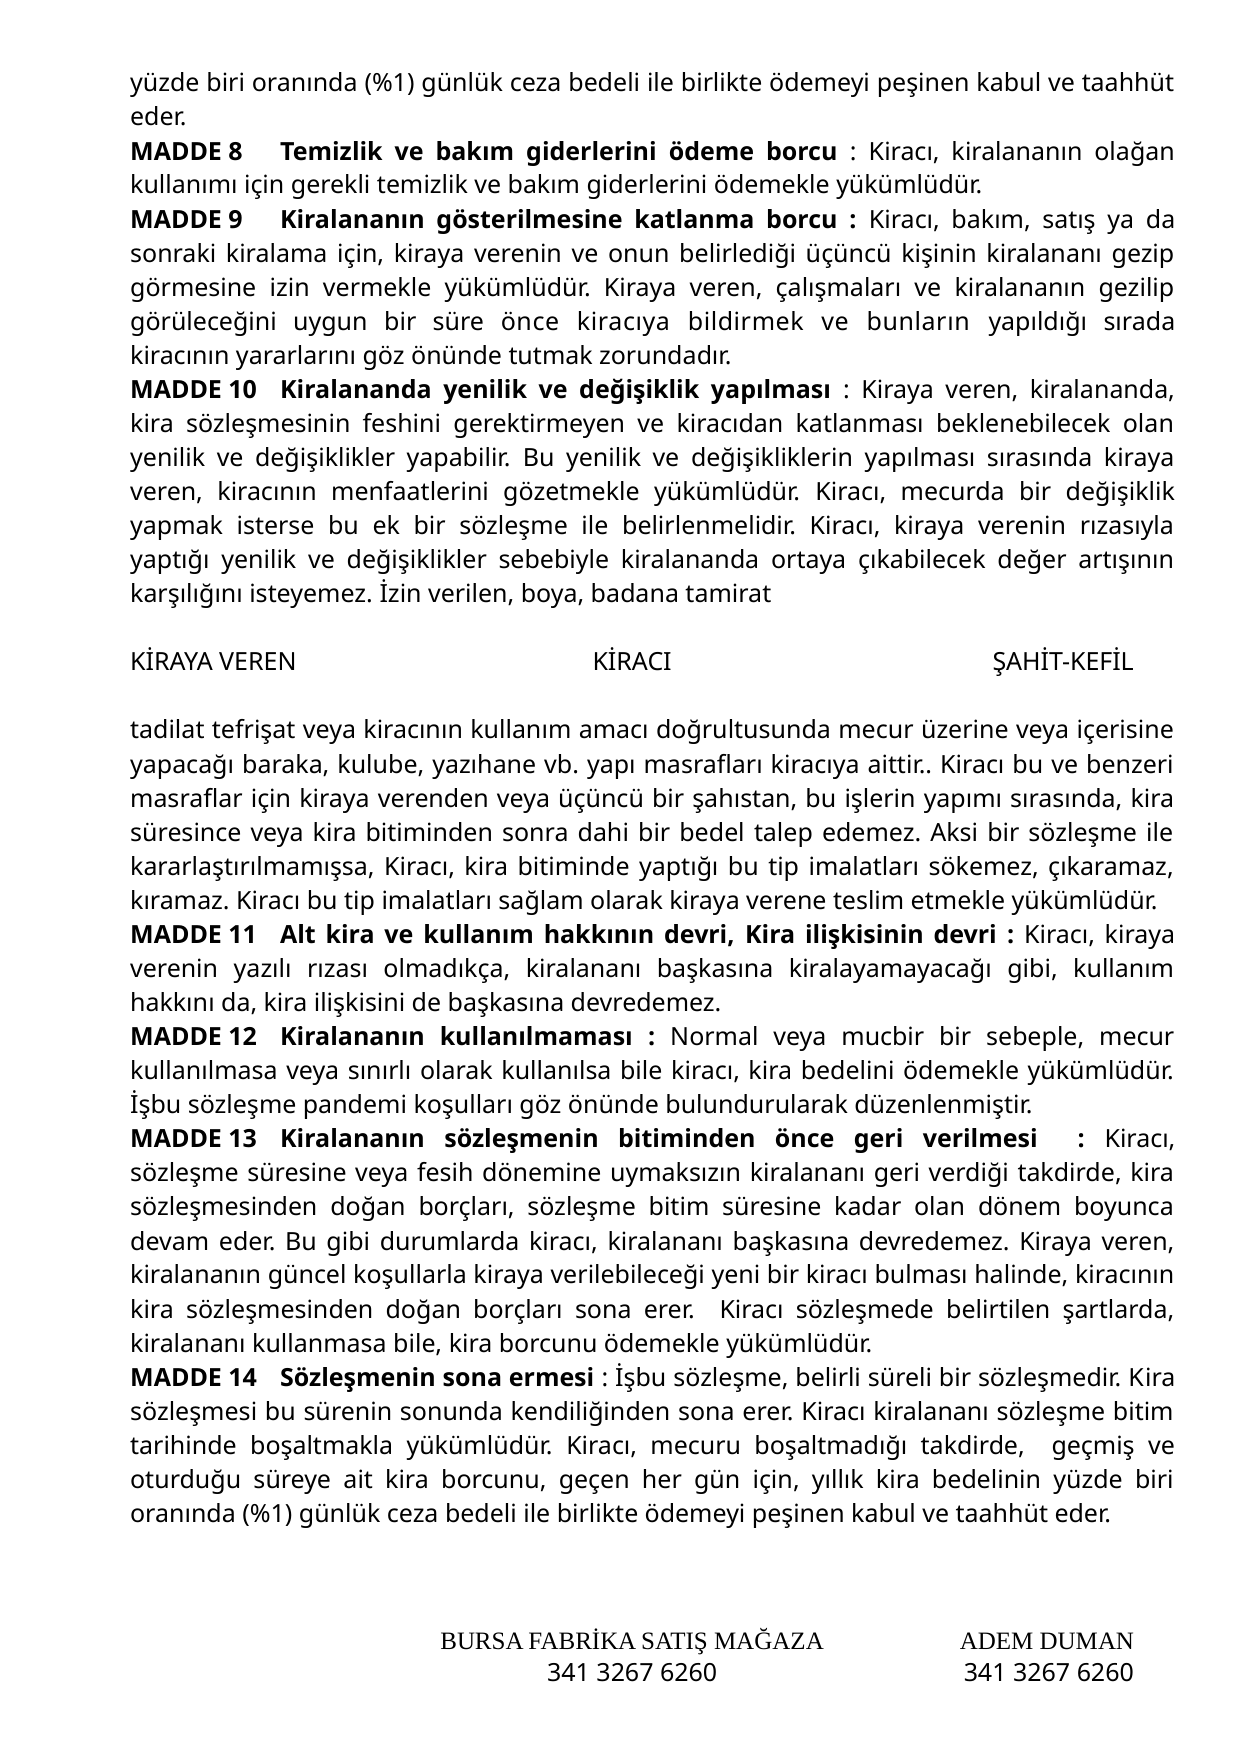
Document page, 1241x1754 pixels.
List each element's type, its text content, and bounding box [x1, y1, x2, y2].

text MADDE 13 Kiralananın sözleşmenin bitiminden önce geri verilmesi : Kiracı, sözleşme süresine veya fesih dönemine uymaksızın kiralananı geri verdiği takdirde, kira sözleşmesinden doğan borçları, sözleşme bitim süresine kadar olan dönem boyunca devam eder. Bu gibi durumlarda kiracı, kiralananı başkasına devredemez. Kiraya veren, kiralananın güncel koşullarla kiraya verilebileceği yeni bir kiracı bulması halinde, kiracının kira sözleşmesinden doğan borçları sona erer. Kiracı sözleşmede belirtilen şartlarda, kiralananı kullanmasa bile, kira borcunu ödemekle yükümlüdür. [130, 1121, 1175, 1359]
text MADDE 9 Kiralananın gösterilmesine katlanma borcu : Kiracı, bakım, satış ya da sonraki kiralama için, kiraya verenin ve onun belirlediği üçüncü kişinin kiralananı gezip görmesine izin vermekle yükümlüdür. Kiraya veren, çalışmaları ve kiralananın gezilip görüleceğini uygun bir süre önce kiracıya bildirmek ve bunların yapıldığı sırada kiracının yararlarını göz önünde tutmak zorundadır. [130, 201, 1175, 372]
text KİRAYA VEREN KİRACI ŞAHİT-KEFİL [130, 644, 1175, 678]
text MADDE 12 Kiralananın kullanılmaması : Normal veya mucbir bir sebeple, mecur kullanılmasa veya sınırlı olarak kullanılsa bile kiracı, kira bedelini ödemekle yükümlüdür. İşbu sözleşme pandemi koşulları göz önünde bulundurularak düzenlenmiştir. [130, 1019, 1175, 1121]
text MADDE 8 Temizlik ve bakım giderlerini ödeme borcu : Kiracı, kiralananın olağan kullanımı için gerekli temizlik ve bakım giderlerini ödemekle yükümlüdür. [130, 133, 1175, 201]
text MADDE 10 Kiralananda yenilik ve değişiklik yapılması : Kiraya veren, kiralananda, kira sözleşmesinin feshini gerektirmeyen ve kiracıdan katlanması beklenebilecek olan yenilik ve değişiklikler yapabilir. Bu yenilik ve değişikliklerin yapılması sırasında kiraya veren, kiracının menfaatlerini gözetmekle yükümlüdür. Kiracı, mecurda bir değişiklik yapmak isterse bu ek bir sözleşme ile belirlenmelidir. Kiracı, kiraya verenin rızasıyla yaptığı yenilik ve değişiklikler sebebiyle kiralananda ortaya çıkabilecek değer artışının karşılığını isteyemez. İzin verilen, boya, badana tamirat [130, 372, 1175, 610]
list yüzde biri oranında (%1) günlük ceza bedeli ile birlikte ödemeyi peşinen kabul ve taahhüt eder. [130, 65, 1175, 133]
text MADDE 14 Sözleşmenin sona ermesi : İşbu sözleşme, belirli süreli bir sözleşmedir. Kira sözleşmesi bu sürenin sonunda kendiliğinden sona erer. Kiracı kiralananı sözleşme bitim tarihinde boşaltmakla yükümlüdür. Kiracı, mecuru boşaltmadığı takdirde, geçmiş ve oturduğu süreye ait kira borcunu, geçen her gün için, yıllık kira bedelinin yüzde biri oranında (%1) günlük ceza bedeli ile birlikte ödemeyi peşinen kabul ve taahhüt eder. [130, 1359, 1175, 1530]
text tadilat tefrişat veya kiracının kullanım amacı doğrultusunda mecur üzerine veya içerisine yapacağı baraka, kulube, yazıhane vb. yapı masrafları kiracıya aittir.. Kiracı bu ve benzeri masraflar için kiraya verenden veya üçüncü bir şahıstan, bu işlerin yapımı sırasında, kira süresince veya kira bitiminden sonra dahi bir bedel talep edemez. Aksi bir sözleşme ile kararlaştırılmamışsa, Kiracı, kira bitiminde yaptığı bu tip imalatları sökemez, çıkaramaz, kıramaz. Kiracı bu tip imalatları sağlam olarak kiraya verene teslim etmekle yükümlüdür. [130, 712, 1175, 917]
text MADDE 11 Alt kira ve kullanım hakkının devri, Kira ilişkisinin devri : Kiracı, kiraya verenin yazılı rızası olmadıkça, kiralananı başkasına kiralayamayacağı gibi, kullanım hakkını da, kira ilişkisini de başkasına devredemez. [130, 917, 1175, 1019]
